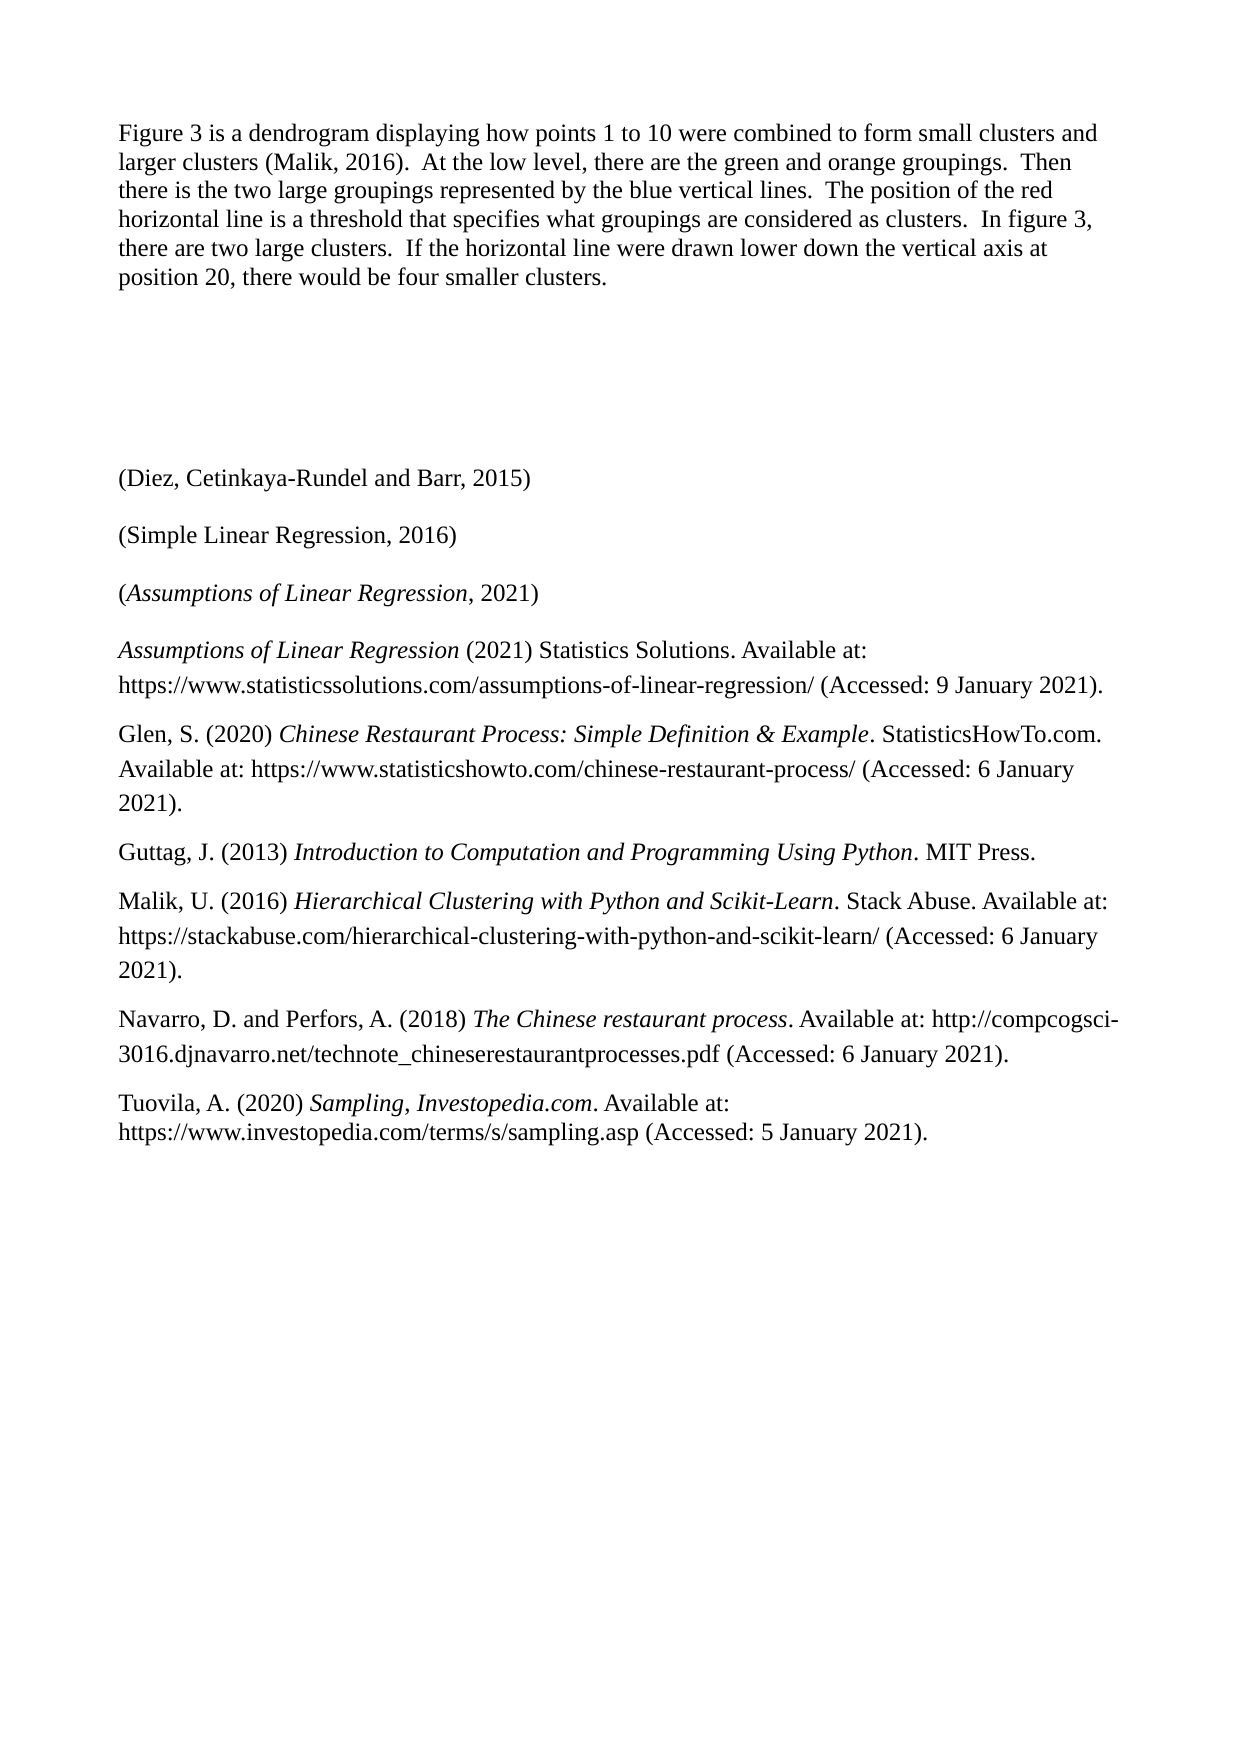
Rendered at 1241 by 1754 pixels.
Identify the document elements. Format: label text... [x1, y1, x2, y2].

text Guttag, J. (2013) Introduction to Computation and Programming Using Python. MIT Press. [118, 837, 1122, 866]
text Tuovila, A. (2020) Sampling, Investopedia.com. Available at: https://www.investopedia.com/terms/s/sampling.asp (Accessed: 5 January 2021). [118, 1088, 1122, 1145]
text Malik, U. (2016) Hierarchical Clustering with Python and Scikit-Learn. Stack Abuse. Available at: https://stackabuse.com/hierarchical-clustering-with-python-and-scikit-learn/ (Accessed: 6 January 2021). [118, 886, 1122, 984]
text Figure 3 is a dendrogram displaying how points 1 to 10 were combined to form small clusters and larger clusters (Malik, 2016)⁠. At the low level, there are the green and orange groupings. Then there is the two large groupings represented by the blue vertical lines. The position of the red horizontal line is a threshold that specifies what groupings are considered as clusters. In figure 3, there are two large clusters. If the horizontal line were drawn lower down the vertical axis at position 20, there would be four smaller clusters. [118, 118, 1122, 291]
text Assumptions of Linear Regression (2021) Statistics Solutions. Available at: https://www.statisticssolutions.com/assumptions-of-linear-regression/ (Accessed: 9 January 2021). [118, 636, 1122, 699]
text ⁠ [118, 1145, 1122, 1174]
text (Assumptions of Linear Regression, 2021) [118, 578, 1122, 607]
text (Simple Linear Regression, 2016) [118, 521, 1122, 549]
text (Diez, Cetinkaya-Rundel and Barr, 2015)⁠ [118, 463, 1122, 492]
text Navarro, D. and Perfors, A. (2018) The Chinese restaurant process. Available at: http://compcogsci-3016.djnavarro.net/technote_chineserestaurantprocesses.pdf (Accessed: 6 January 2021). [118, 1004, 1122, 1067]
text Glen, S. (2020) Chinese Restaurant Process: Simple Definition & Example. StatisticsHowTo.com. Available at: https://www.statisticshowto.com/chinese-restaurant-process/ (Accessed: 6 January 2021). [118, 719, 1122, 817]
